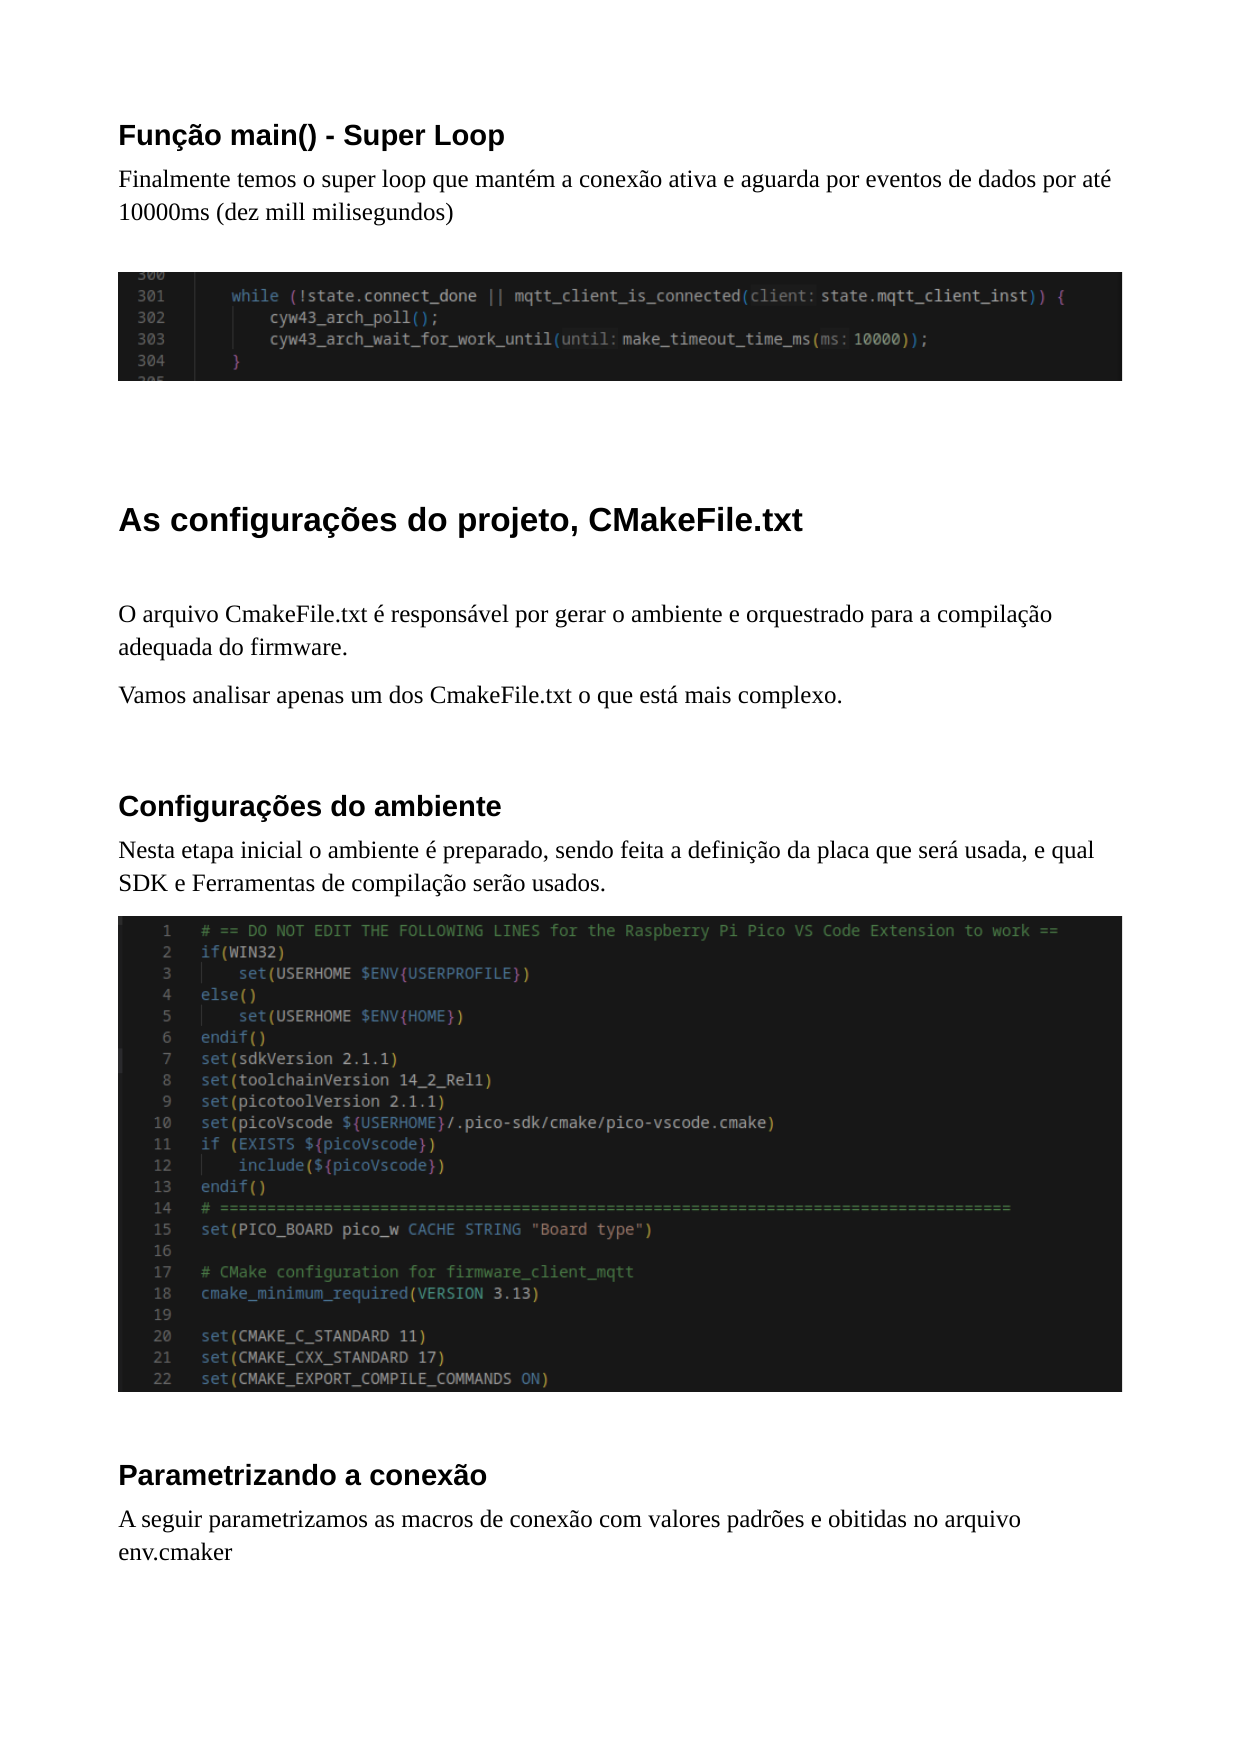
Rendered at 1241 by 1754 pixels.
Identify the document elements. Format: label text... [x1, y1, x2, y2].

subtitle As configurações do projeto, CMakeFile.txt [118, 501, 1122, 539]
picture [118, 916, 1123, 1392]
text Vamos analisar apenas um dos CmakeFile.txt o que está mais complexo. [118, 680, 1122, 708]
subtitle Função main() - Super Loop [118, 118, 1122, 152]
text Nesta etapa inicial o ambiente é preparado, sendo feita a definição da placa que será usada, e qual SDK e Ferramentas de compilação serão usados. [118, 836, 1122, 897]
picture [118, 272, 1123, 381]
subtitle Configurações do ambiente [118, 789, 1122, 823]
text Finalmente temos o super loop que mantém a conexão ativa e aguarda por eventos de dados por até 10000ms (dez mill milisegundos) [118, 164, 1122, 226]
text A seguir parametrizamos as macros de conexão com valores padrões e obitidas no arquivo env.cmaker [118, 1504, 1122, 1565]
subtitle Parametrizando a conexão [118, 1458, 1122, 1491]
text O arquivo CmakeFile.txt é responsável por gerar o ambiente e orquestrado para a compilação adequada do firmware. [118, 599, 1122, 661]
